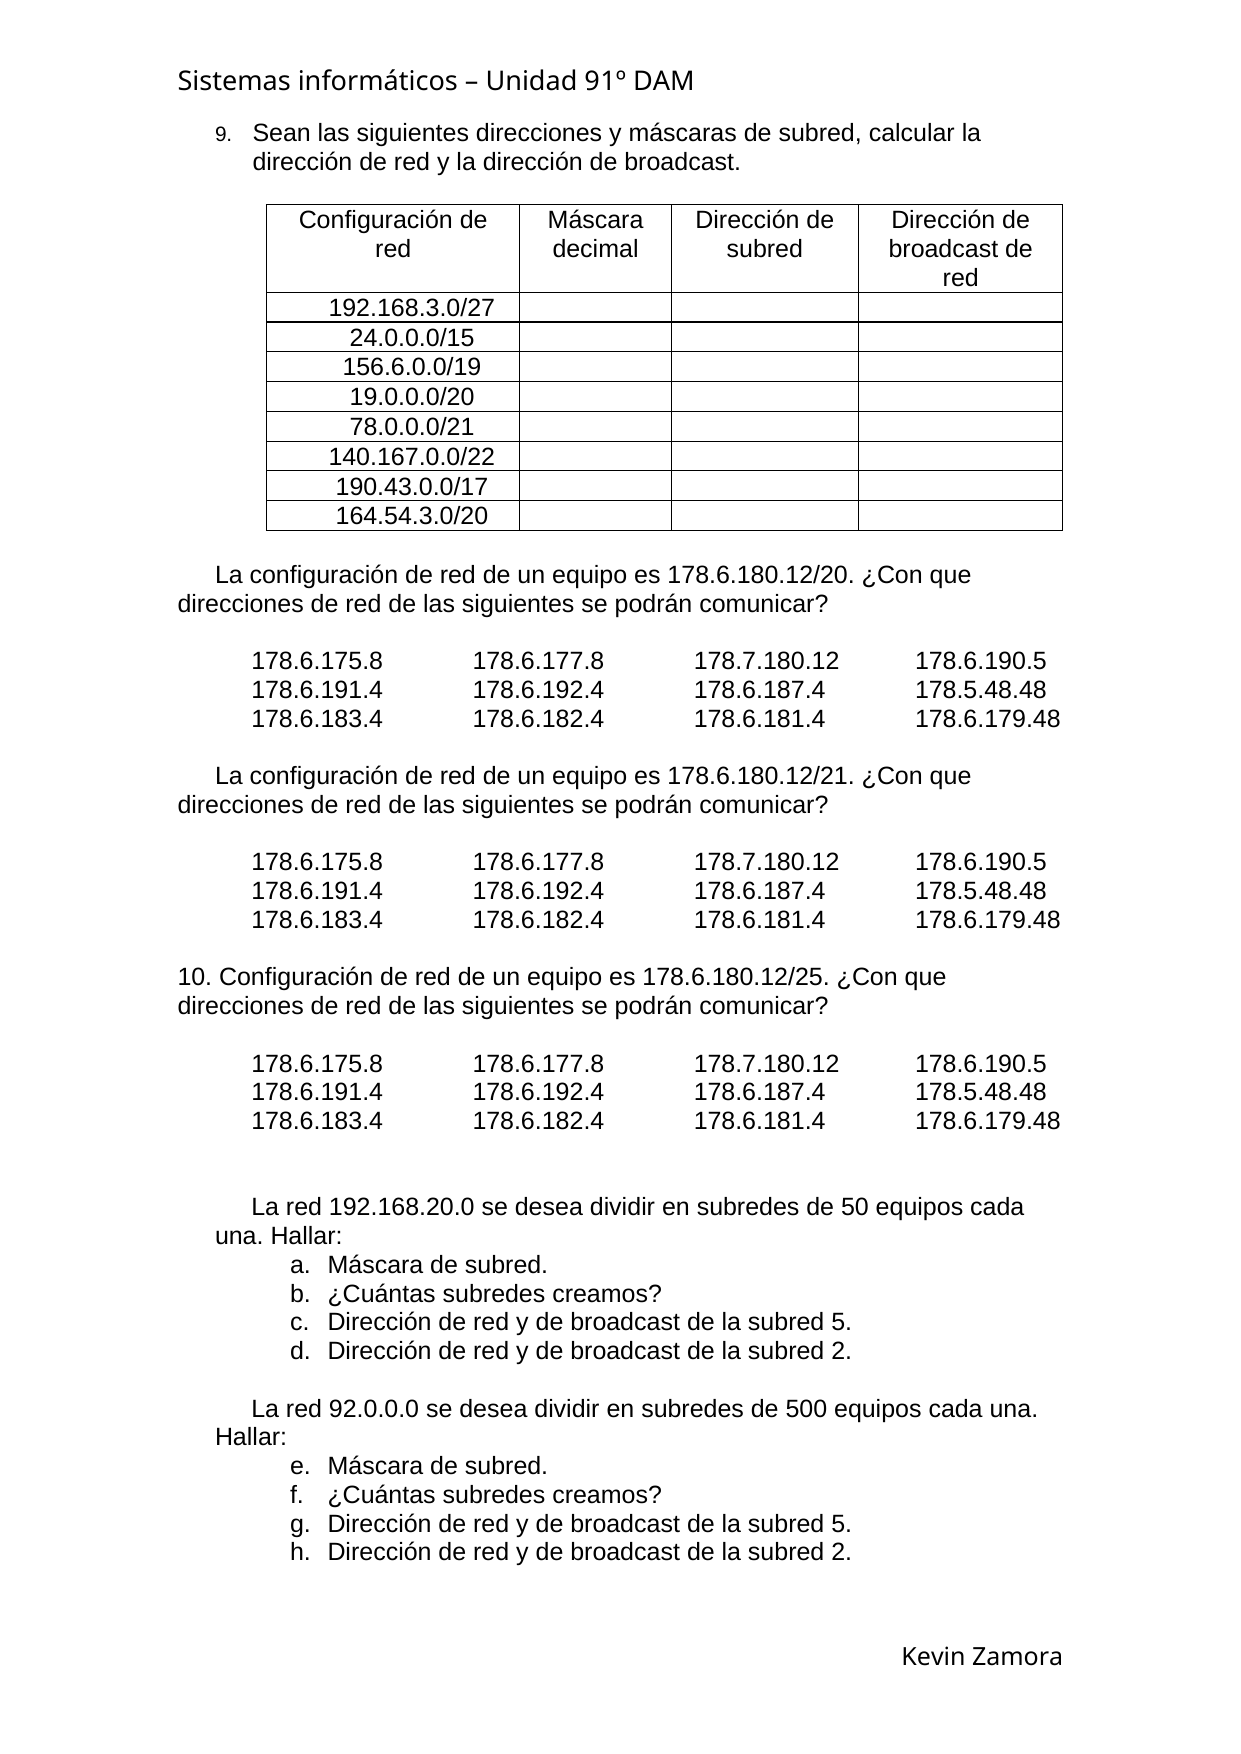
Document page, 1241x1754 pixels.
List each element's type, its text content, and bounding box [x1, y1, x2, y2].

table_cell [859, 323, 1062, 351]
table_cell [520, 382, 671, 411]
table_cell [672, 501, 858, 530]
table_cell [672, 412, 858, 441]
table_cell [859, 442, 1062, 470]
table_cell [672, 293, 858, 321]
list Dirección de red y de broadcast de la subred 2. [290, 1336, 1063, 1365]
table_cell 156.6.0.0/19 [267, 352, 519, 381]
table_cell [520, 352, 671, 381]
table_cell [672, 352, 858, 381]
text La red 92.0.0.0 se desea dividir en subredes de 500 equipos cada una. Hallar: [215, 1393, 1063, 1451]
table_cell 78.0.0.0/21 [267, 412, 519, 441]
list 178.6.182.4 178.6.181.4 178.6.179.48 [251, 905, 1063, 933]
text 178.6.183.4 178.6.182.4 178.6.181.4 178.6.179.48 [215, 703, 1063, 732]
table_cell [859, 501, 1062, 530]
list ¿Cuántas subredes creamos? [290, 1278, 1063, 1307]
text 178.6.191.4 178.6.192.4 178.6.187.4 178.5.48.48 [215, 876, 1063, 905]
text La configuración de red de un equipo es 178.6.180.12/21. ¿Con que direcciones de red de las siguientes se podrán comunicar? [177, 761, 1063, 818]
table_cell [859, 382, 1062, 411]
list Dirección de red y de broadcast de la subred 5. [290, 1508, 1063, 1537]
table_cell 19.0.0.0/20 [267, 382, 519, 411]
table_cell [672, 382, 858, 411]
text 178.6.183.4 178.6.182.4 178.6.181.4 178.6.179.48 [215, 1106, 1063, 1135]
text La configuración de red de un equipo es 178.6.180.12/20. ¿Con que direcciones de red de las siguientes se podrán comunicar? [177, 560, 1063, 617]
list Dirección de red y de broadcast de la subred 2. [290, 1537, 1063, 1566]
table_cell [520, 293, 671, 321]
list ¿Cuántas subredes creamos? [290, 1480, 1063, 1508]
table_cell [672, 471, 858, 500]
table_cell 140.167.0.0/22 [267, 442, 519, 470]
table_cell [859, 352, 1062, 381]
table_cell [859, 412, 1062, 441]
table_cell 24.0.0.0/15 [267, 323, 519, 351]
table_cell [859, 471, 1062, 500]
table_cell 164.54.3.0/20 [267, 501, 519, 530]
text 10. Configuración de red de un equipo es 178.6.180.12/25. ¿Con que direcciones de red de las siguientes se podrán comunicar? [177, 962, 1063, 1020]
table_cell 190.43.0.0/17 [267, 471, 519, 500]
list Máscara de subred. [290, 1250, 1063, 1278]
table_header Máscara decimal [520, 205, 671, 292]
table_cell [672, 323, 858, 351]
text 178.6.175.8 178.6.177.8 178.7.180.12 178.6.190.5 [215, 847, 1063, 876]
table_cell 192.168.3.0/27 [267, 293, 519, 321]
table_cell [859, 293, 1062, 321]
text 178.6.191.4 178.6.192.4 178.6.187.4 178.5.48.48 [215, 1077, 1063, 1106]
text 178.6.175.8 178.6.177.8 178.7.180.12 178.6.190.5 [215, 1048, 1063, 1077]
table_cell [520, 442, 671, 470]
list Máscara de subred. [290, 1451, 1063, 1480]
table_header Dirección de broadcast de red [859, 205, 1062, 292]
text 178.6.191.4 178.6.192.4 178.6.187.4 178.5.48.48 [215, 675, 1063, 703]
table_cell [520, 501, 671, 530]
table_cell [520, 412, 671, 441]
table_header Configuración de red [267, 205, 519, 292]
text 178.6.175.8 178.6.177.8 178.7.180.12 178.6.190.5 [215, 646, 1063, 675]
list Sean las siguientes direcciones y máscaras de subred, calcular la dirección de red y la dirección de broadcast. [215, 118, 1063, 176]
table_cell [672, 442, 858, 470]
list Dirección de red y de broadcast de la subred 5. [290, 1307, 1063, 1336]
text La red 192.168.20.0 se desea dividir en subredes de 50 equipos cada una. Hallar: [215, 1192, 1063, 1250]
table_cell [520, 323, 671, 351]
table_cell [520, 471, 671, 500]
table_header Dirección de subred [672, 205, 858, 292]
